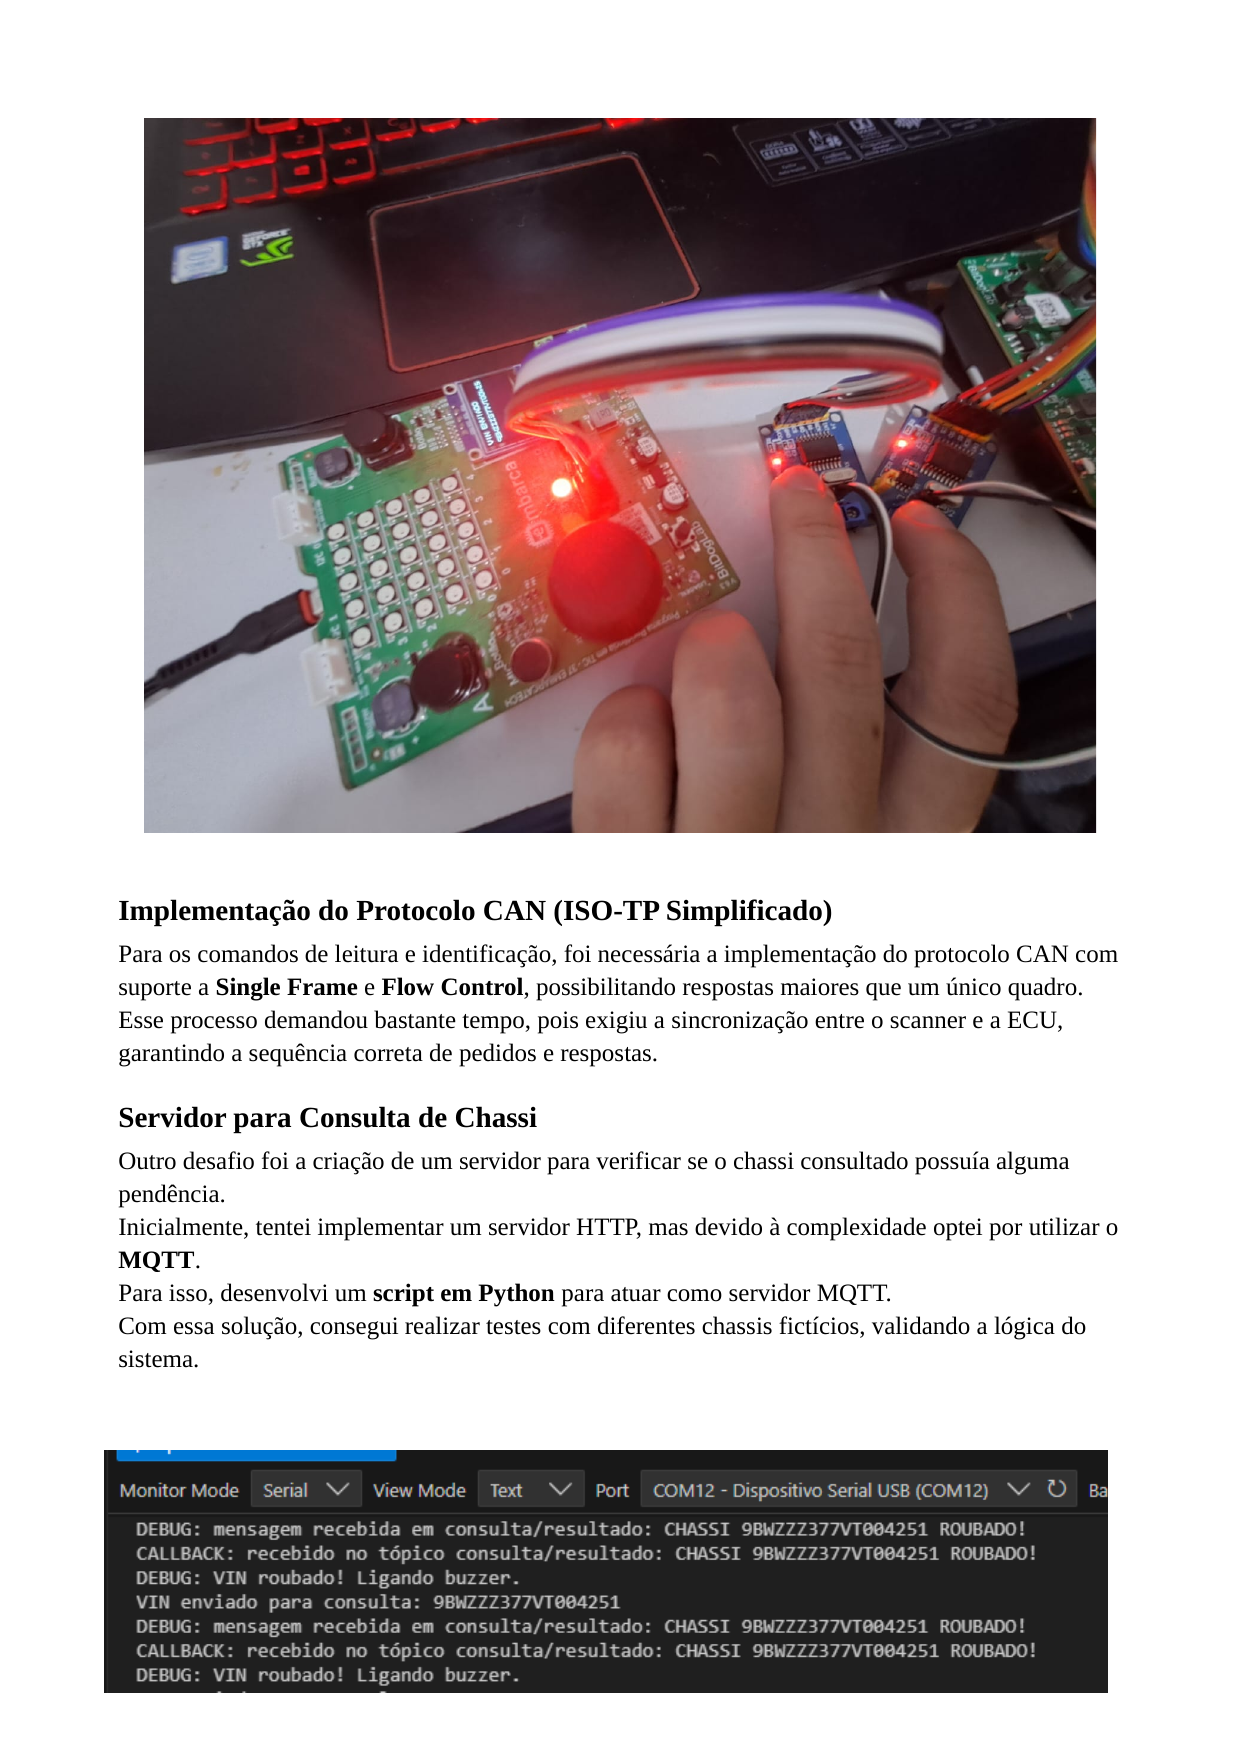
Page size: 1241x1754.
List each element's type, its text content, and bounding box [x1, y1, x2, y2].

subtitle Implementação do Protocolo CAN (ISO-TP Simplificado) [118, 893, 1122, 926]
text Outro desafio foi a criação de um servidor para verificar se o chassi consultado possuía alguma pendência. Inicialmente, tentei implementar um servidor HTTP, mas devido à complexidade optei por utilizar o MQTT. Para isso, desenvolvi um script em Python para atuar como servidor MQTT. Com essa solução, consegui realizar testes com diferentes chassis fictícios, validando a lógica do sistema. [118, 1146, 1122, 1439]
subtitle Servidor para Consulta de Chassi [118, 1100, 1122, 1134]
text Para os comandos de leitura e identificação, foi necessária a implementação do protocolo CAN com suporte a Single Frame e Flow Control, possibilitando respostas maiores que um único quadro. Esse processo demandou bastante tempo, pois exigiu a sincronização entre o scanner e a ECU, garantindo a sequência correta de pedidos e respostas. [118, 939, 1122, 1067]
picture [104, 1450, 1108, 1693]
picture [144, 118, 1097, 833]
